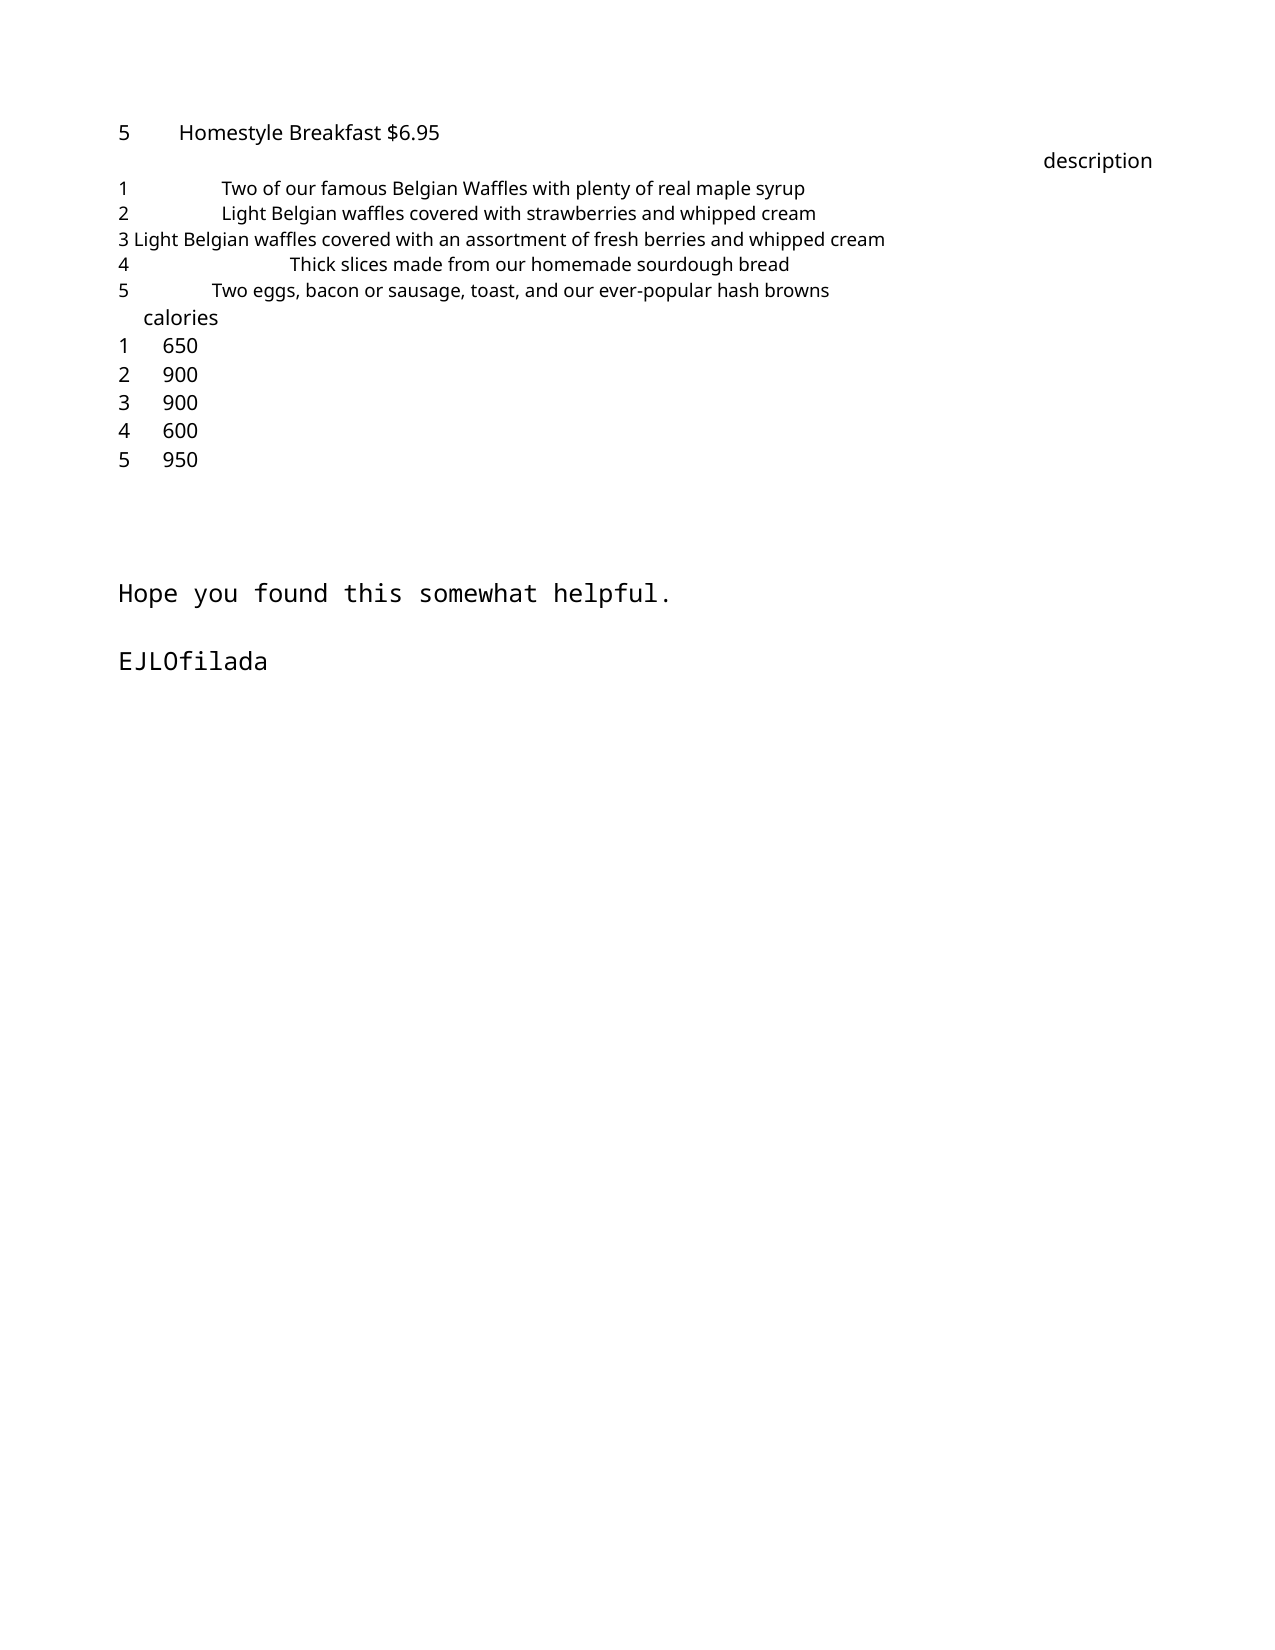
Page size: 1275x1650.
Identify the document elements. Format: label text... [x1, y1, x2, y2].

text 1 650 [118, 331, 1157, 360]
text EJLOfilada [118, 644, 1157, 678]
text 5 950 [118, 445, 1157, 473]
text calories [118, 303, 1157, 331]
text 3 900 [118, 388, 1157, 417]
text Hope you found this somewhat helpful. [118, 576, 1157, 610]
text 2 Light Belgian waffles covered with strawberries and whipped cream [118, 201, 1157, 226]
text 2 900 [118, 360, 1157, 388]
text 5 Homestyle Breakfast $6.95 [118, 118, 1157, 147]
text 1 Two of our famous Belgian Waffles with plenty of real maple syrup [118, 175, 1157, 201]
text description [118, 147, 1157, 175]
text 5 Two eggs, bacon or sausage, toast, and our ever-popular hash browns [118, 277, 1157, 303]
text 4 600 [118, 417, 1157, 445]
text 4 Thick slices made from our homemade sourdough bread [118, 252, 1157, 277]
text 3 Light Belgian waffles covered with an assortment of fresh berries and whipped cream [118, 226, 1157, 252]
